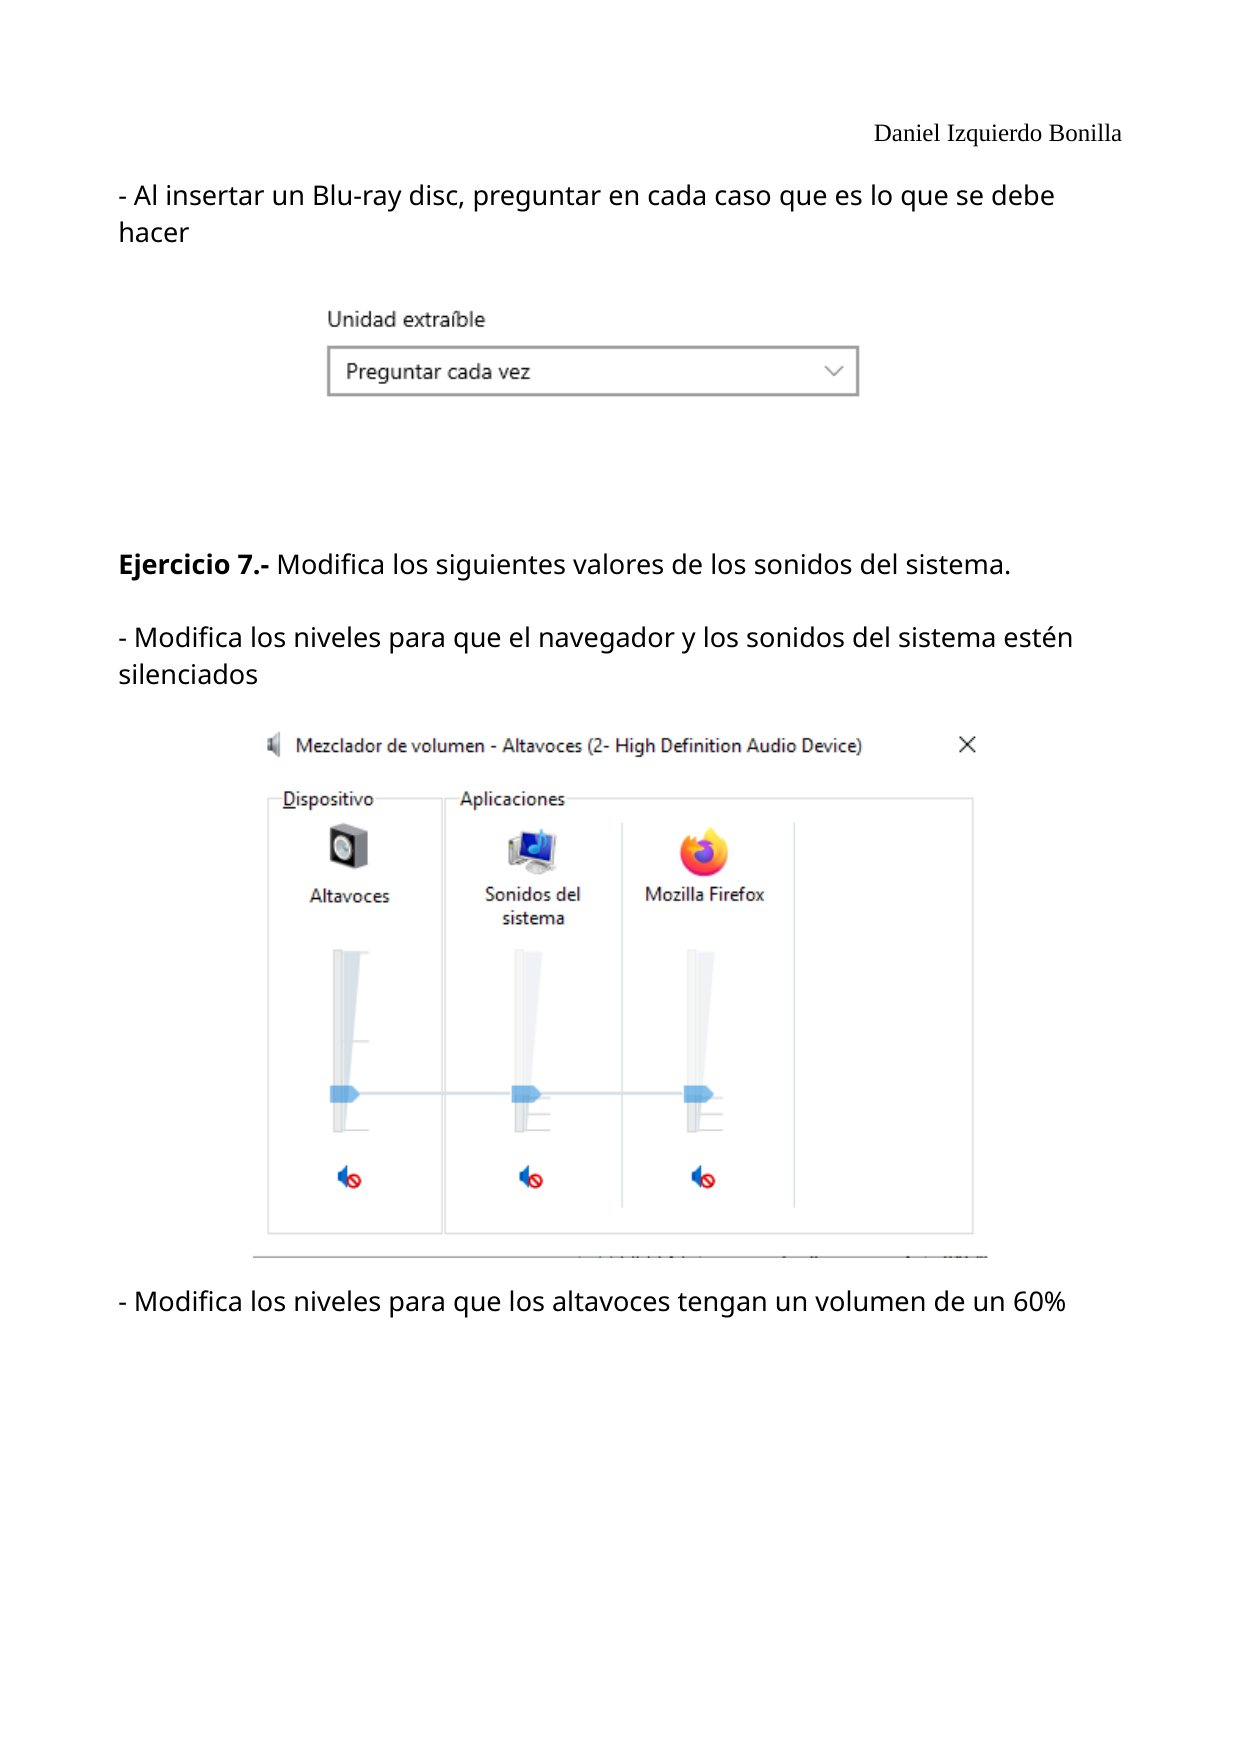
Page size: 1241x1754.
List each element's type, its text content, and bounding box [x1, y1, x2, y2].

text Ejercicio 7.- Modifica los siguientes valores de los sonidos del sistema. [118, 545, 1122, 582]
text - Al insertar un Blu-ray disc, preguntar en cada caso que es lo que se debe hacer [118, 176, 1122, 250]
text - Modifica los niveles para que el navegador y los sonidos del sistema estén silenciados [118, 619, 1122, 693]
picture [252, 729, 988, 1258]
picture [307, 287, 933, 444]
text - Modifica los niveles para que los altavoces tengan un volumen de un 60% [118, 1283, 1122, 1319]
